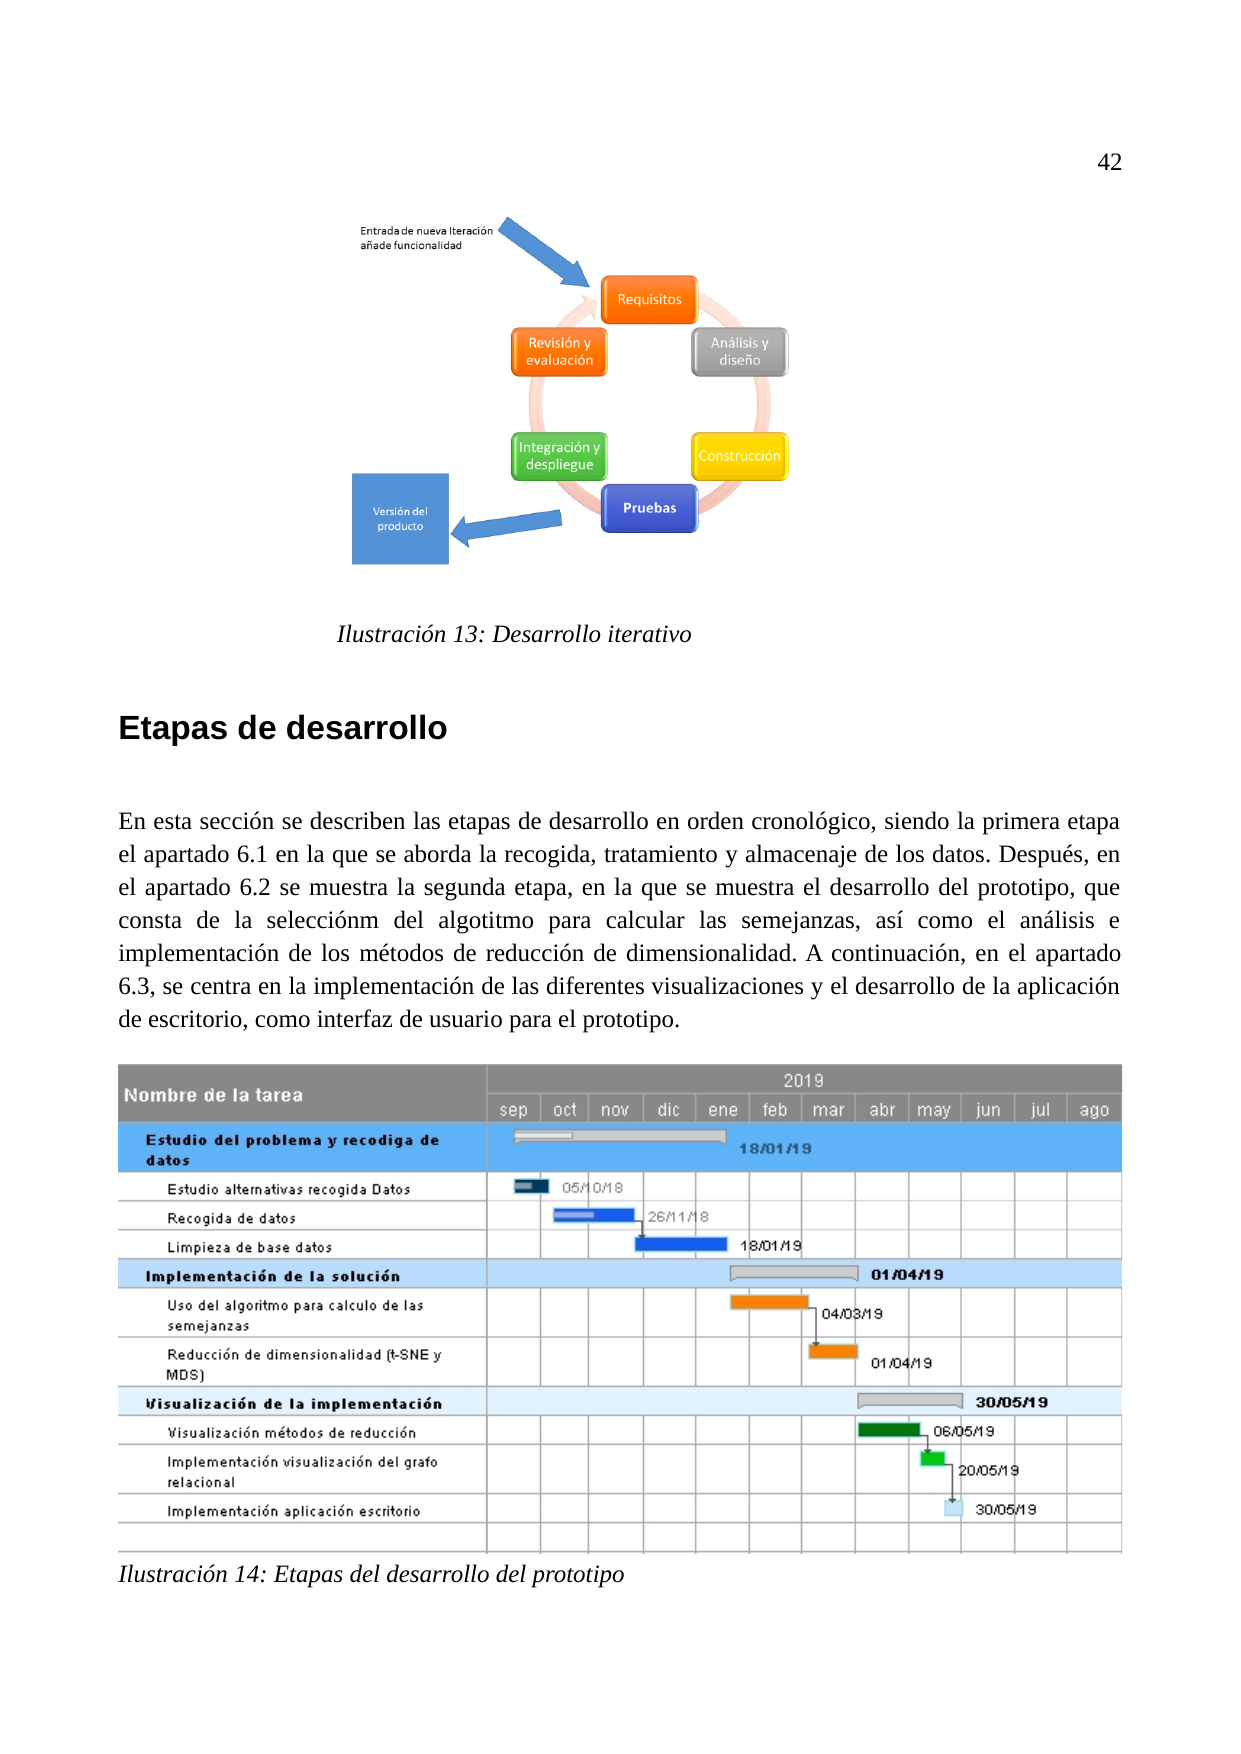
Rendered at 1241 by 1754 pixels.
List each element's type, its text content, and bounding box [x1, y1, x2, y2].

text Ilustración 13: Desarrollo iterativo [337, 218, 904, 648]
picture [118, 1064, 1123, 1554]
text En esta sección se describen las etapas de desarrollo en orden cronológico, siendo la primera etapa el apartado 6.1 en la que se aborda la recogida, tratamiento y almacenaje de los datos. Después, en el apartado 6.2 se muestra la segunda etapa, en la que se muestra el desarrollo del prototipo, que consta de la selecciónm del algotitmo para calcular las semejanzas, así como el análisis e implementación de los métodos de reducción de dimensionalidad. A continuación, en el apartado 6.3, se centra en la implementación de las diferentes visualizaciones y el desarrollo de la aplicación de escritorio, como interfaz de usuario para el prototipo. [118, 806, 1122, 1033]
picture [336, 217, 813, 568]
subtitle Etapas de desarrollo [118, 205, 1122, 746]
text Ilustración 14: Etapas del desarrollo del prototipo [118, 1554, 1122, 1588]
